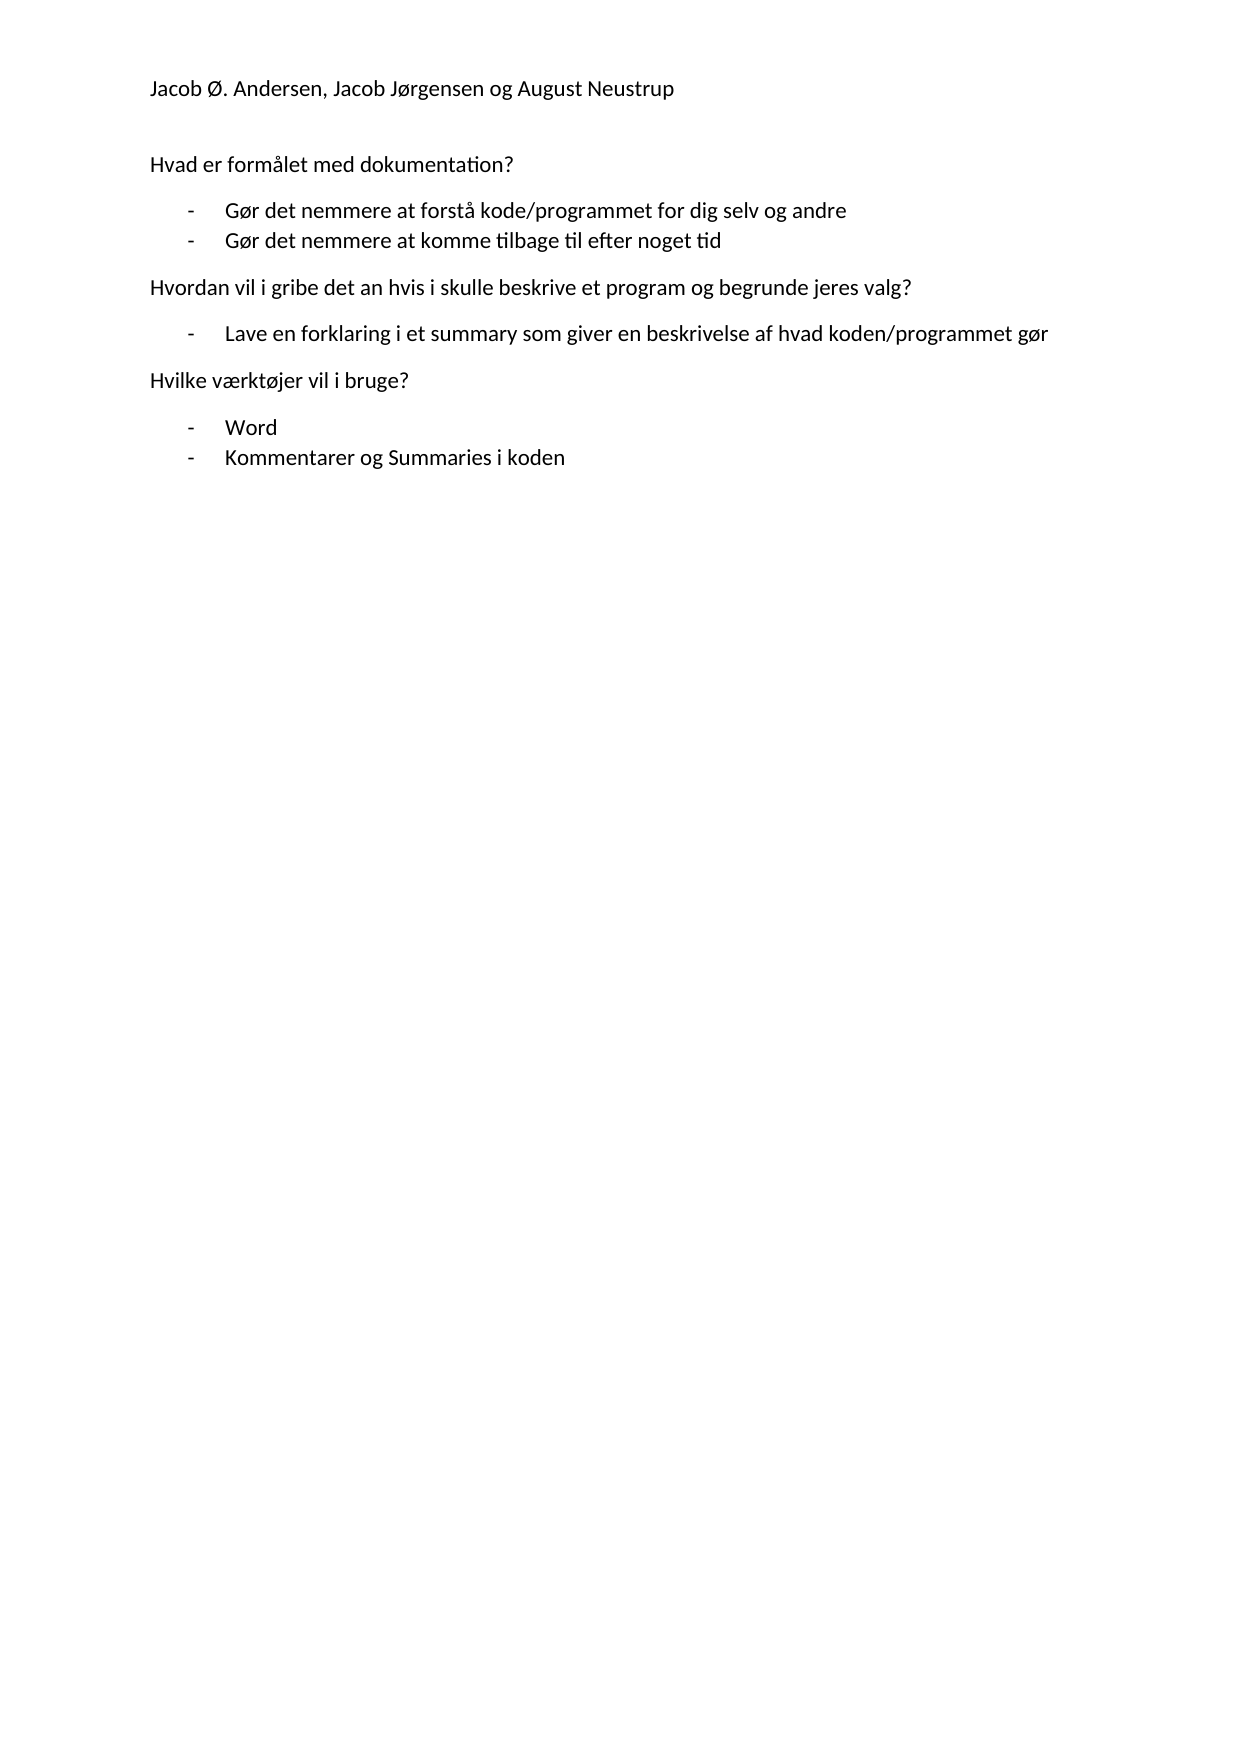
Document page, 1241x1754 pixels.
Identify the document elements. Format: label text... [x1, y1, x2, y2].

list Kommentarer og Summaries i koden [187, 443, 1090, 471]
list Gør det nemmere at komme tilbage til efter noget tid [187, 226, 1090, 254]
list Gør det nemmere at forstå kode/programmet for dig selv og andre [187, 197, 1090, 224]
list Lave en forklaring i et summary som giver en beskrivelse af hvad koden/programmet gør [187, 319, 1090, 348]
list Word [187, 413, 1090, 441]
text Hvordan vil i gribe det an hvis i skulle beskrive et program og begrunde jeres valg? [150, 273, 1090, 301]
text Hvad er formålet med dokumentation? [150, 150, 1090, 178]
text Hvilke værktøjer vil i bruge? [150, 366, 1090, 394]
